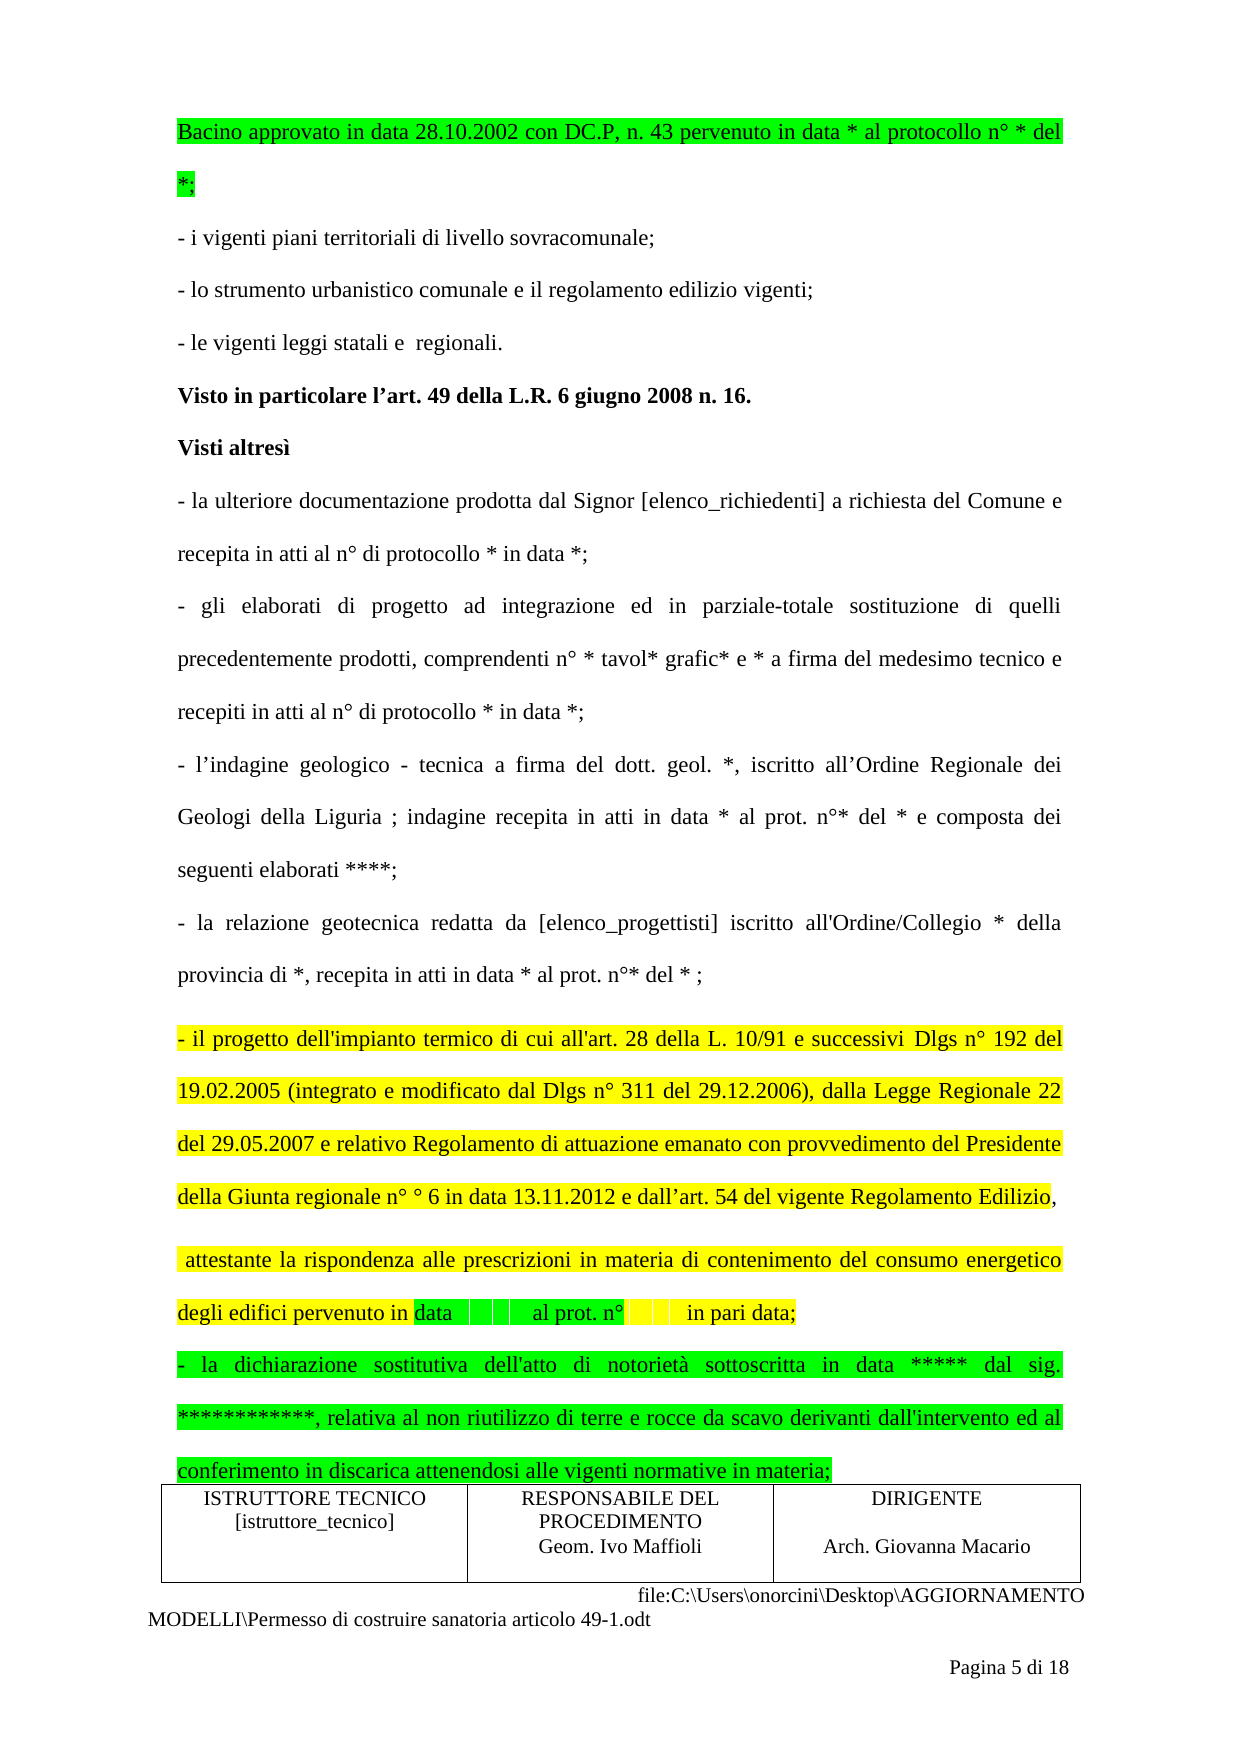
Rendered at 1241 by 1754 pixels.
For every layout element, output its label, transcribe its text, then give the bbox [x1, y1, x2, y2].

text - l’indagine geologico - tecnica a firma del dott. geol. *, iscritto all’Ordine Regionale dei Geologi della Liguria ; indagine recepita in atti in data * al prot. n°* del * e composta dei seguenti elaborati ****; [177, 751, 1063, 882]
text - il progetto dell'impianto termico di cui all'art. 28 della L. 10/91 e successivi Dlgs n° 192 del 19.02.2005 (integrato e modificato dal Dlgs n° 311 del 29.12.2006), dalla Legge Regionale 22 del 29.05.2007 e relativo Regolamento di attuazione emanato con provvedimento del Presidente della Giunta regionale n° ° 6 in data 13.11.2012 e dall’art. 54 del vigente Regolamento Edilizio, [177, 1024, 1063, 1209]
text Visto in particolare l’art. 49 della L.R. 6 giugno 2008 n. 16. [177, 382, 1063, 408]
text - gli elaborati di progetto ad integrazione ed in parziale-totale sostituzione di quelli precedentemente prodotti, comprendenti n° * tavol* grafic* e * a firma del medesimo tecnico e recepiti in atti al n° di protocollo * in data *; [177, 592, 1063, 724]
text - le vigenti leggi statali e regionali. [177, 329, 1063, 355]
text - lo strumento urbanistico comunale e il regolamento edilizio vigenti; [177, 276, 1063, 303]
text Bacino approvato in data 28.10.2002 con DC.P, n. 43 pervenuto in data * al protocollo n° * del *; [177, 118, 1063, 197]
text - la dichiarazione sostitutiva dell'atto di notorietà sottoscritta in data ***** dal sig. ************, relativa al non riutilizzo di terre e rocce da scavo derivanti dall'intervento ed al conferimento in discarica attenendosi alle vigenti normative in materia; [177, 1351, 1063, 1483]
text Visti altresì [177, 434, 1063, 461]
text - la relazione geotecnica redatta da [elenco_progettisti] iscritto all'Ordine/Collegio * della provincia di *, recepita in atti in data * al prot. n°* del * ; [177, 909, 1063, 988]
text - i vigenti piani territoriali di livello sovracomunale; [177, 223, 1063, 250]
text attestante la rispondenza alle prescrizioni in materia di contenimento del consumo energetico degli edifici pervenuto in data al prot. n° in pari data; [177, 1246, 1063, 1325]
text - la ulteriore documentazione prodotta dal Signor [elenco_richiedenti] a richiesta del Comune e recepita in atti al n° di protocollo * in data *; [177, 487, 1063, 566]
